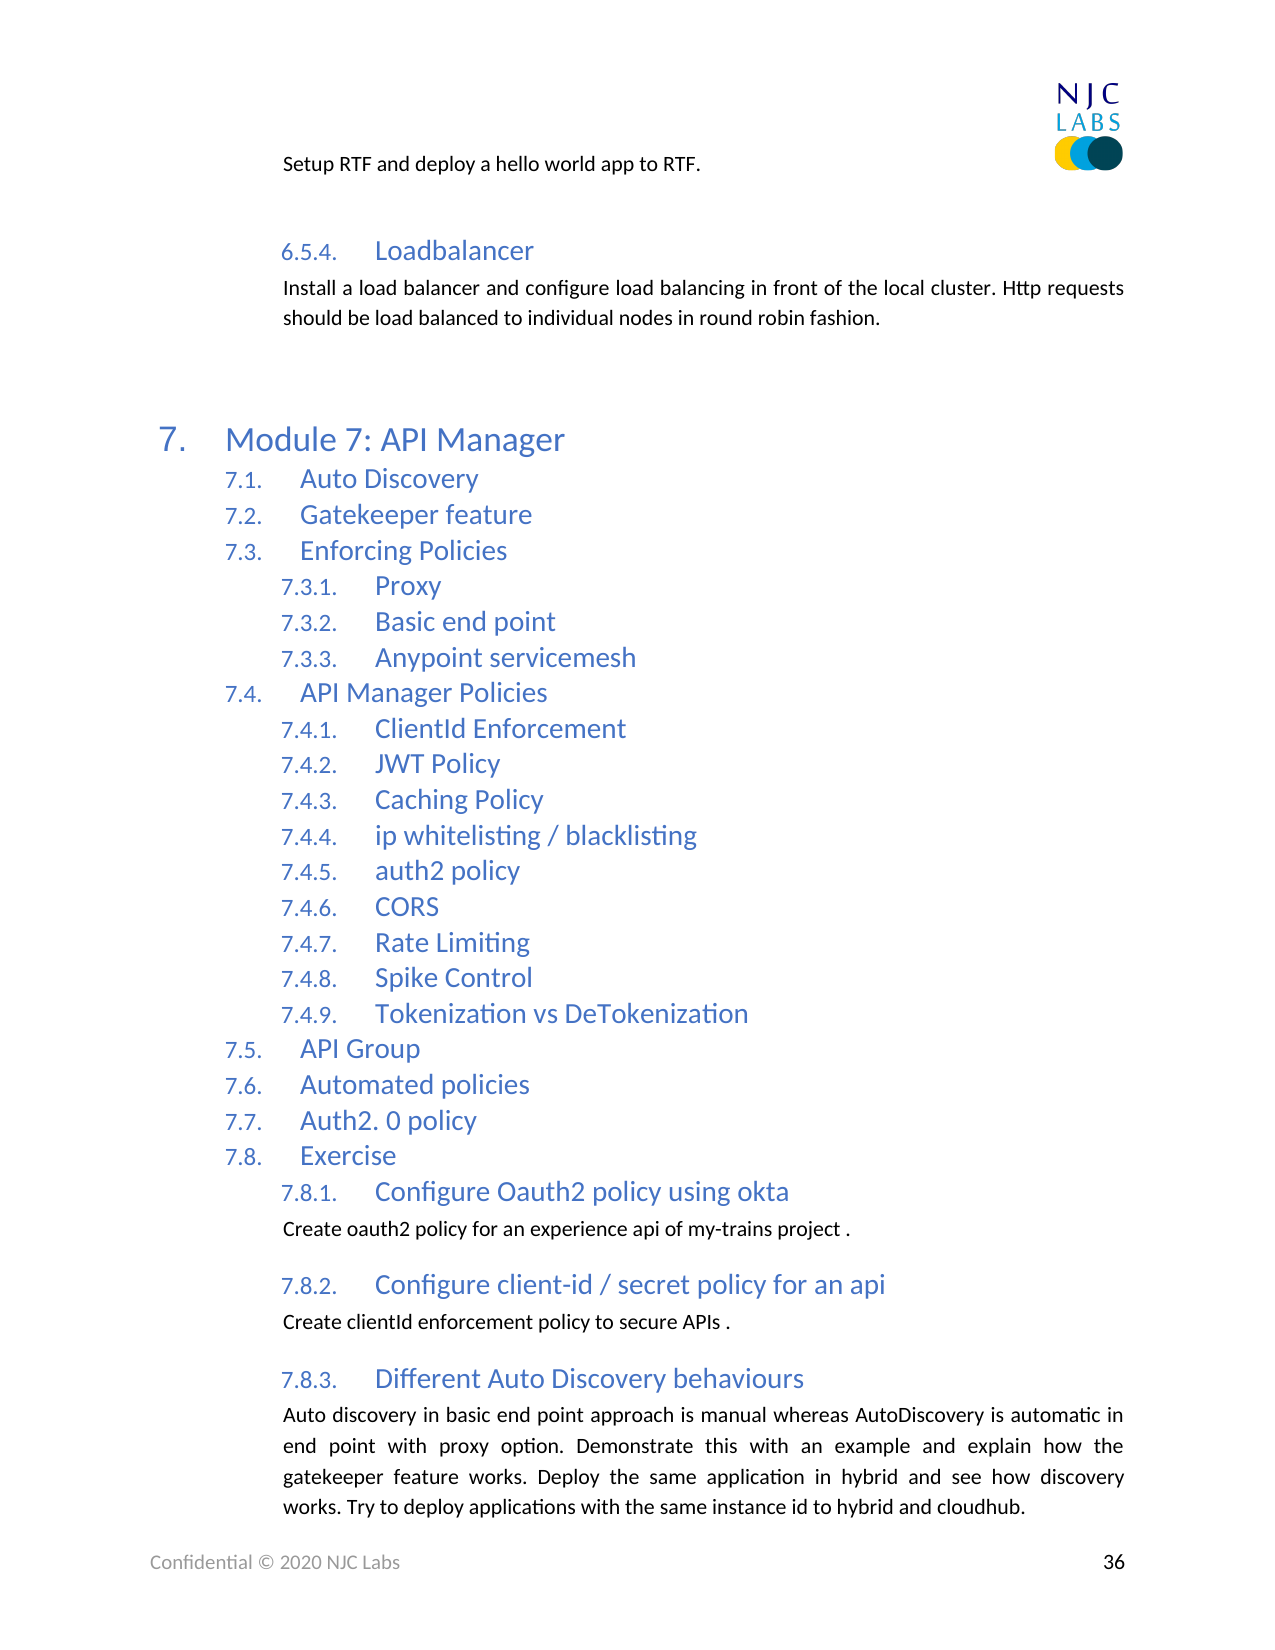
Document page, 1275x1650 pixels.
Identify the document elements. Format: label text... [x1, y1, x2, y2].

subtitle Automated policies [262, 1066, 1125, 1102]
subtitle Tokenization vs DeTokenization [337, 995, 1125, 1031]
subtitle ClientId Enforcement [337, 710, 1125, 746]
subtitle Enforcing Policies [262, 532, 1125, 567]
subtitle Proxy [337, 567, 1125, 603]
subtitle auth2 policy [337, 852, 1125, 888]
subtitle Spike Control [337, 959, 1125, 995]
subtitle API Group [262, 1031, 1125, 1066]
subtitle API Manager Policies [262, 674, 1125, 710]
subtitle CORS [337, 888, 1125, 924]
text Setup RTF and deploy a hello world app to RTF. [283, 150, 1125, 177]
subtitle ip whitelisting / blacklisting [337, 817, 1125, 852]
picture [1054, 78, 1123, 150]
subtitle Exercise [262, 1137, 1125, 1173]
text Auto discovery in basic end point approach is manual whereas AutoDiscovery is automatic in end point with proxy option. Demonstrate this with an example and explain how the gatekeeper feature works. Deploy the same application in hybrid and see how discovery works. Try to deploy applications with the same instance id to hybrid and cloudhub. [283, 1402, 1125, 1520]
text Install a load balancer and configure load balancing in front of the local cluster. Http requests should be load balanced to individual nodes in round robin fashion. [283, 274, 1125, 331]
subtitle Rate Limiting [337, 924, 1125, 959]
subtitle Module 7: API Manager [187, 417, 1125, 461]
subtitle Caching Policy [337, 781, 1125, 817]
text Create clientId enforcement policy to secure APIs . [283, 1308, 1125, 1335]
text Create oauth2 policy for an experience api of my-trains project . [283, 1215, 1125, 1242]
subtitle Basic end point [337, 603, 1125, 639]
subtitle Auto Discovery [262, 461, 1125, 496]
subtitle Loadbalancer [337, 232, 1125, 268]
subtitle Auth2. 0 policy [262, 1102, 1125, 1137]
subtitle Configure Oauth2 policy using okta [337, 1173, 1125, 1209]
subtitle JWT Policy [337, 746, 1125, 781]
subtitle Gatekeeper feature [262, 496, 1125, 532]
subtitle Different Auto Discovery behaviours [337, 1360, 1125, 1395]
subtitle Configure client-id / secret policy for an api [337, 1266, 1125, 1302]
subtitle Anypoint servicemesh [337, 639, 1125, 674]
